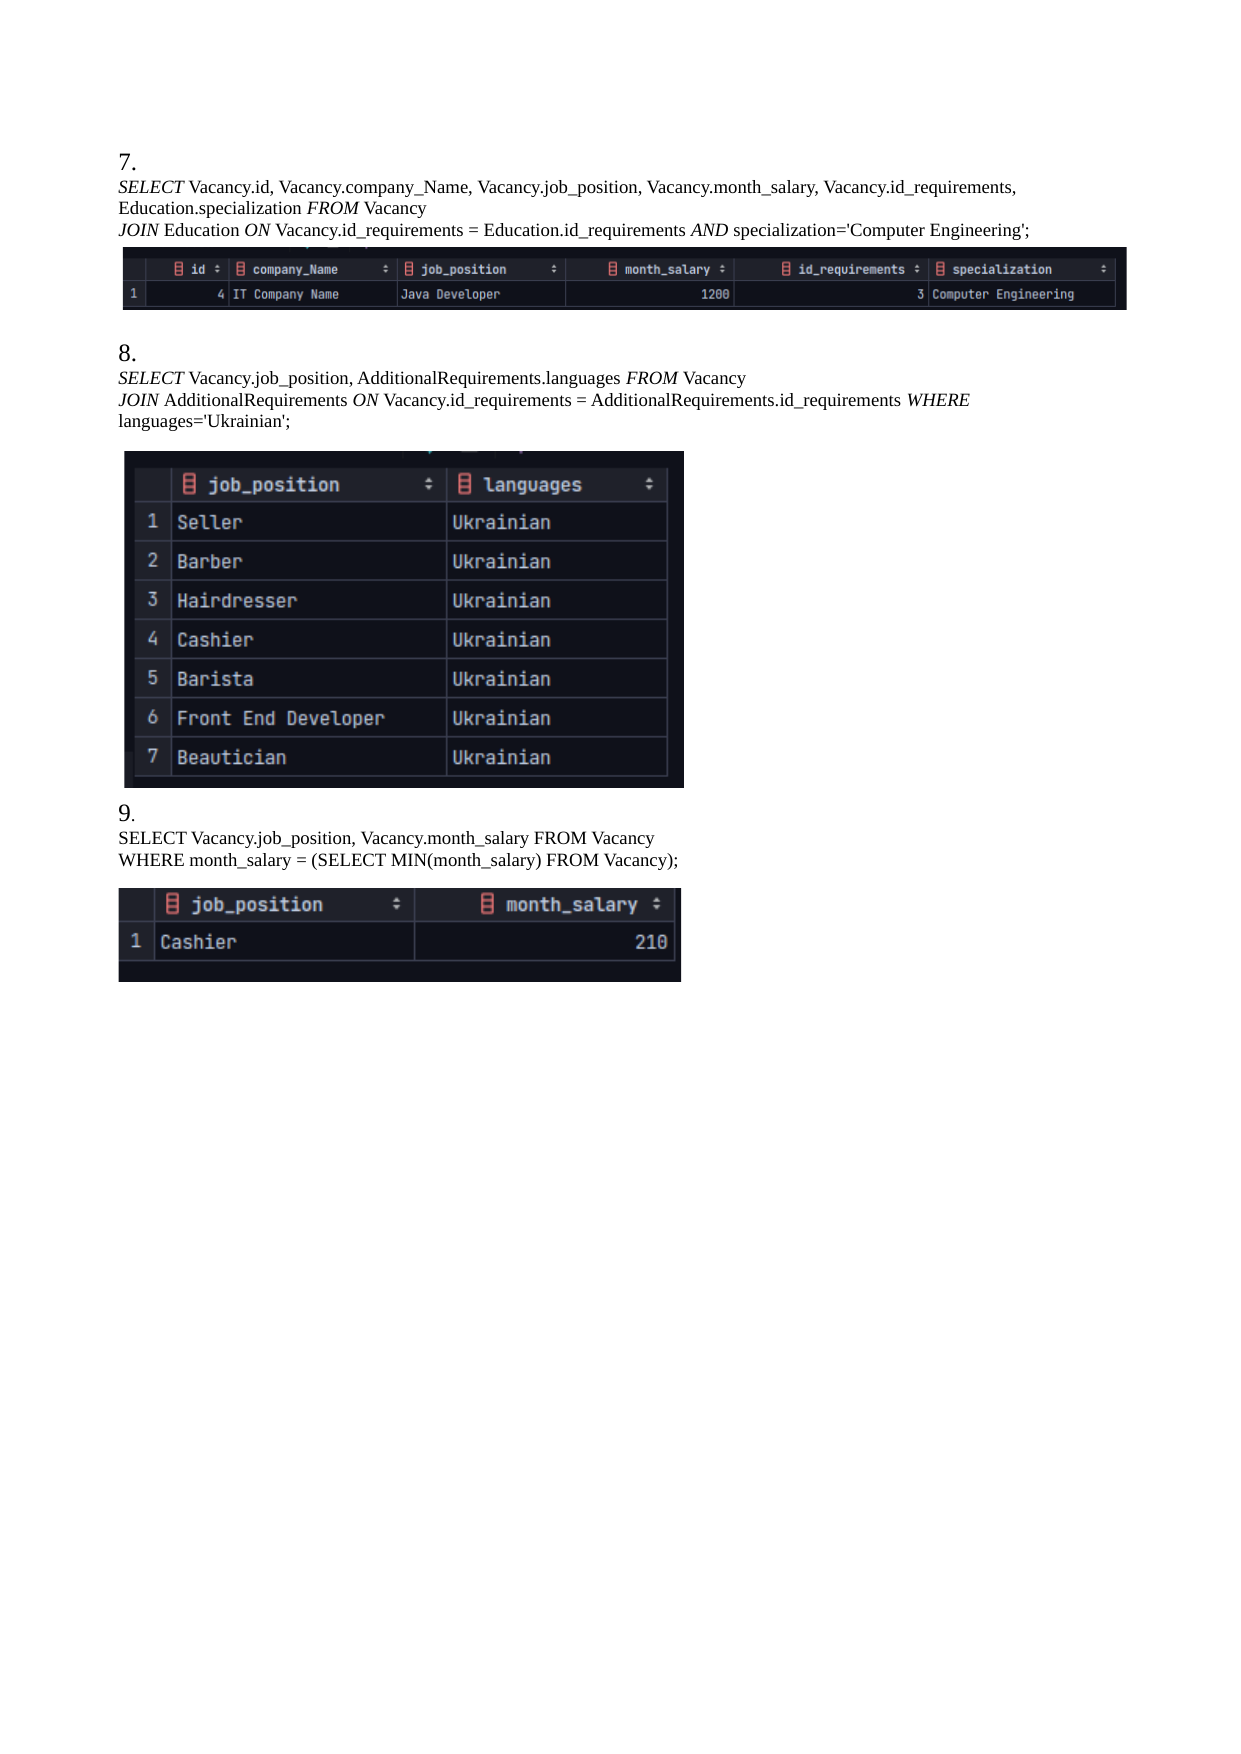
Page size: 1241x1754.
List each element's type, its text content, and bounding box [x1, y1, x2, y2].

picture [118, 888, 682, 982]
text 9. [118, 798, 1122, 827]
text SELECT Vacancy.job_position, Vacancy.month_salary FROM Vacancy WHERE month_salary = (SELECT MIN(month_salary) FROM Vacancy); [118, 827, 1122, 870]
picture [124, 451, 684, 788]
text 8. SELECT Vacancy.job_position, AdditionalRequirements.languages FROM Vacancy JOIN AdditionalRequirements ON Vacancy.id_requirements = AdditionalRequirements.id_requirements WHERE languages='Ukrainian'; [118, 338, 1122, 432]
picture [122, 247, 1127, 310]
text 7. SELECT Vacancy.id, Vacancy.company_Name, Vacancy.job_position, Vacancy.month_salary, Vacancy.id_requirements, Education.specialization FROM Vacancy JOIN Education ON Vacancy.id_requirements = Education.id_requirements AND specialization='Computer Engineering'; [118, 147, 1122, 240]
